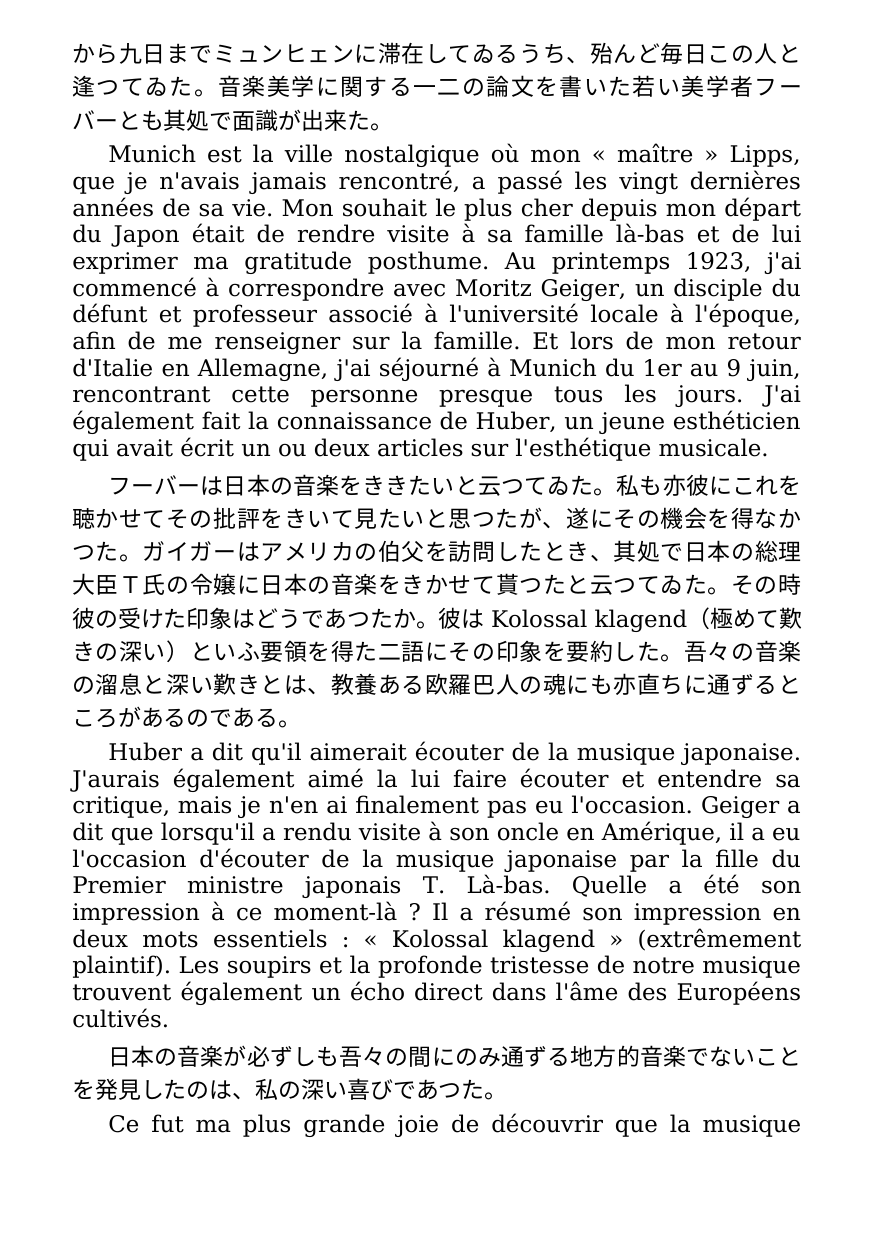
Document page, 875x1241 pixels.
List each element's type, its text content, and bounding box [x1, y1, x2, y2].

text Huber a dit qu'il aimerait écouter de la musique japonaise. J'aurais également aimé la lui faire écouter et entendre sa critique, mais je n'en ai finalement pas eu l'occasion. Geiger a dit que lorsqu'il a rendu visite à son oncle en Amérique, il a eu l'occasion d'écouter de la musique japonaise par la fille du Premier ministre japonais T. Là-bas. Quelle a été son impression à ce moment-là ? Il a résumé son impression en deux mots essentiels : « Kolossal klagend » (extrêmement plaintif). Les soupirs et la profonde tristesse de notre musique trouvent également un écho direct dans l'âme des Européens cultivés. [72, 739, 802, 1033]
text から九日までミュンヒェンに滞在してゐるうち、殆んど毎日この人と逢つてゐた。音楽美学に関する一二の論文を書いた若い美学者フーバーとも其処で面識が出来た。 [72, 36, 802, 136]
text 日本の音楽が必ずしも吾々の間にのみ通ずる地方的音楽でないことを発見したのは、私の深い喜びであつた。 [72, 1039, 802, 1105]
text Ce fut ma plus grande joie de découvrir que la musique [72, 1111, 802, 1138]
text Munich est la ville nostalgique où mon « maître » Lipps, que je n'avais jamais rencontré, a passé les vingt dernières années de sa vie. Mon souhait le plus cher depuis mon départ du Japon était de rendre visite à sa famille là-bas et de lui exprimer ma gratitude posthume. Au printemps 1923, j'ai commencé à correspondre avec Moritz Geiger, un disciple du défunt et professeur associé à l'université locale à l'époque, afin de me renseigner sur la famille. Et lors de mon retour d'Italie en Allemagne, j'ai séjourné à Munich du 1er au 9 juin, rencontrant cette personne presque tous les jours. J'ai également fait la connaissance de Huber, un jeune esthéticien qui avait écrit un ou deux articles sur l'esthétique musicale. [72, 142, 802, 462]
text フーバーは日本の音楽をききたいと云つてゐた。私も亦彼にこれを聴かせてその批評をきいて見たいと思つたが、遂にその機会を得なかつた。ガイガーはアメリカの伯父を訪問したとき、其処で日本の総理大臣Ｔ氏の令嬢に日本の音楽をきかせて貰つたと云つてゐた。その時彼の受けた印象はどうであつたか。彼は Kolossal klagend（極めて歎きの深い）といふ要領を得た二語にその印象を要約した。吾々の音楽の溜息と深い歎きとは、教養ある欧羅巴人の魂にも亦直ちに通ずるところがあるのである。 [72, 468, 802, 733]
